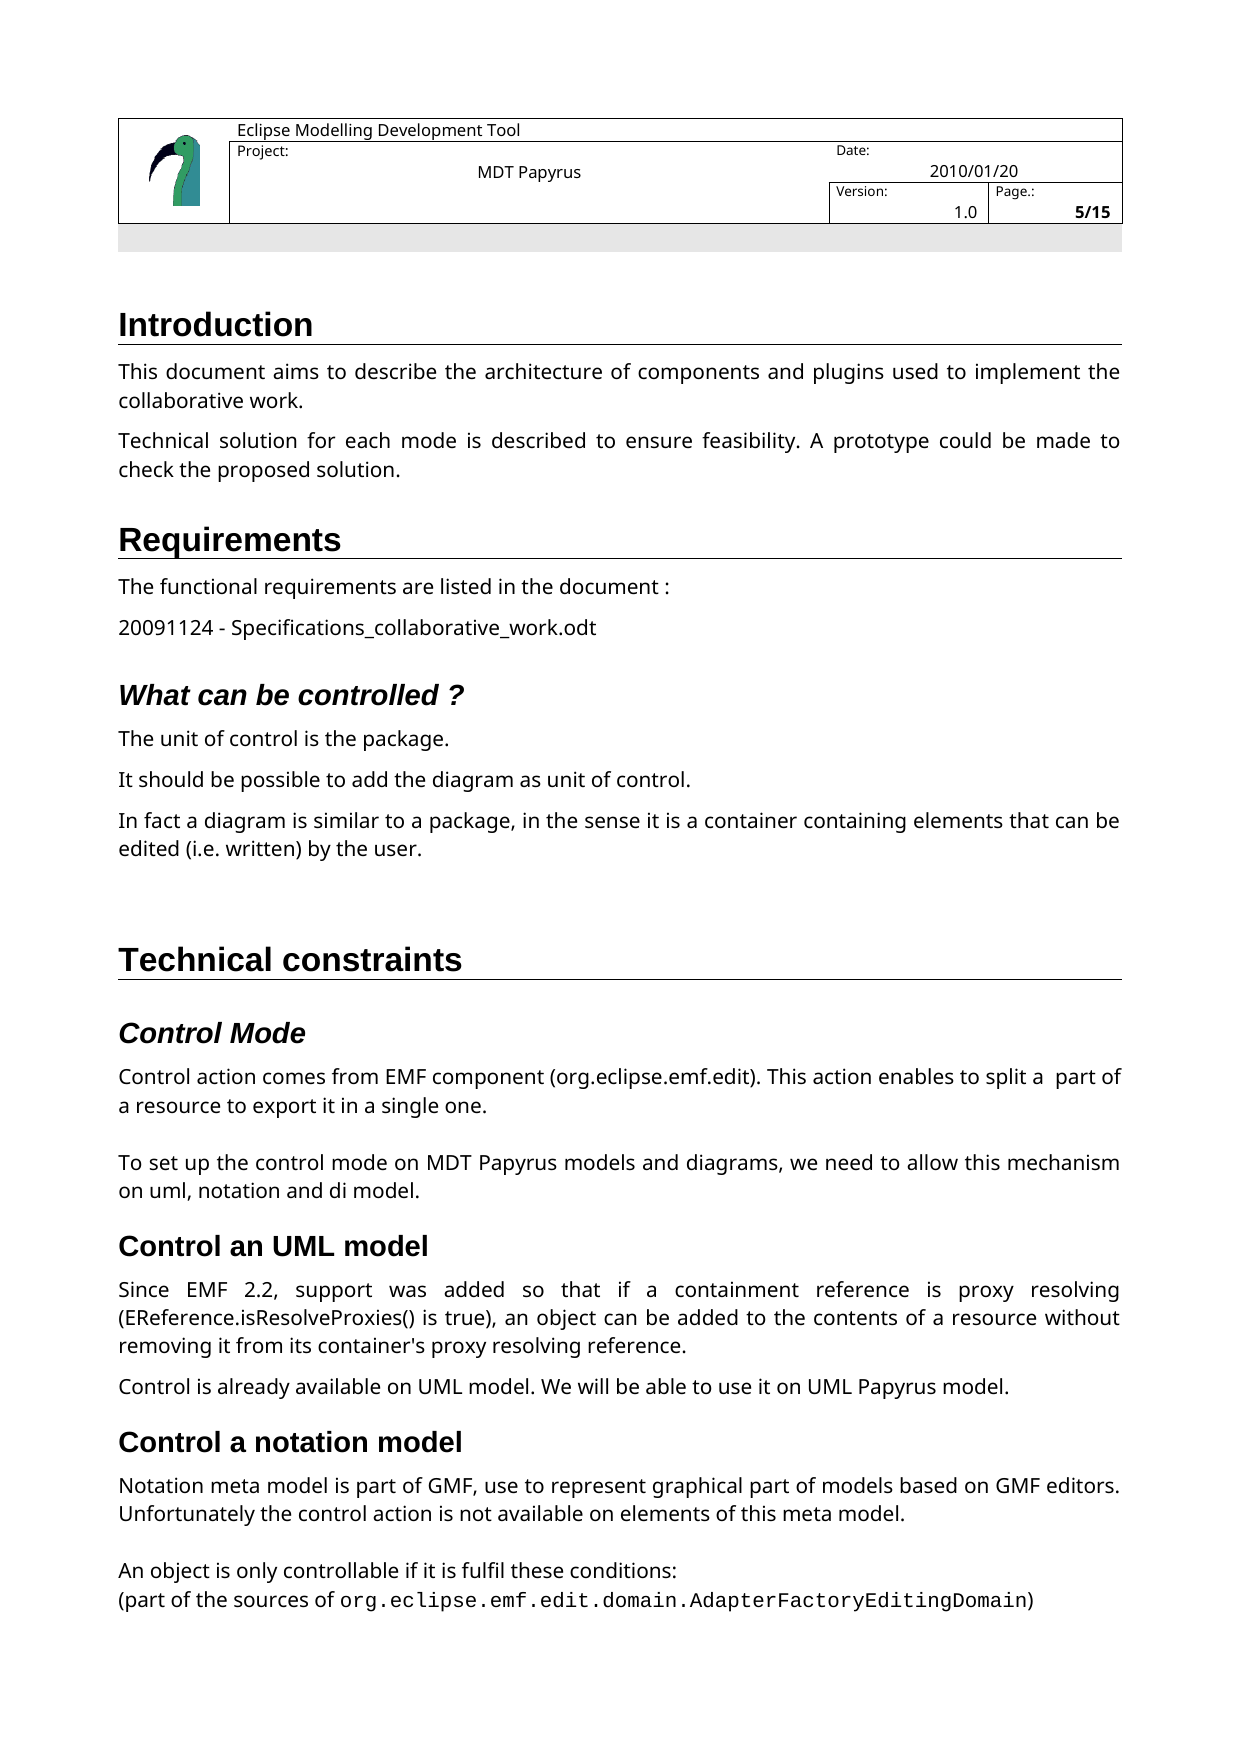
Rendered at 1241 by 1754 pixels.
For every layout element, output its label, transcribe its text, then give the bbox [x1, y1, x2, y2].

subtitle Introduction [118, 306, 1122, 344]
subtitle Requirements [118, 521, 1122, 558]
subtitle What can be controlled ? [118, 679, 1122, 712]
text It should be possible to add the diagram as unit of control. [118, 765, 1122, 793]
text An object is only controllable if it is fulfil these conditions: [118, 1556, 1122, 1585]
text The unit of control is the package. [118, 724, 1122, 752]
text Notation meta model is part of GMF, use to represent graphical part of models based on GMF editors. Unfortunately the control action is not available on elements of this meta model. [118, 1471, 1122, 1528]
subtitle Control a notation model [118, 1426, 1122, 1458]
subtitle Control Mode [118, 1017, 1122, 1050]
text This document aims to describe the architecture of components and plugins used to implement the collaborative work. [118, 357, 1122, 414]
text To set up the control mode on MDT Papyrus models and diagrams, we need to allow this mechanism on uml, notation and di model. [118, 1148, 1122, 1204]
picture [147, 133, 201, 209]
text The functional requirements are listed in the document : [118, 572, 1122, 601]
subtitle Control an UML model [118, 1229, 1122, 1262]
text Control action comes from EMF component (org.eclipse.emf.edit). This action enables to split a part of a resource to export it in a single one. [118, 1062, 1122, 1119]
text In fact a diagram is similar to a package, in the sense it is a container containing elements that can be edited (i.e. written) by the user. [118, 806, 1122, 863]
text (part of the sources of org.eclipse.emf.edit.domain.AdapterFactoryEditingDomain) [118, 1585, 1122, 1613]
subtitle Technical constraints [118, 941, 1122, 979]
text Since EMF 2.2, support was added so that if a containment reference is proxy resolving (EReference.isResolveProxies() is true), an object can be added to the contents of a resource without removing it from its container's proxy resolving reference. [118, 1275, 1122, 1360]
text Control is already available on UML model. We will be able to use it on UML Papyrus model. [118, 1372, 1122, 1401]
text 20091124 - Specifications_collaborative_work.odt [118, 613, 1122, 641]
text Technical solution for each mode is described to ensure feasibility. A prototype could be made to check the proposed solution. [118, 427, 1122, 483]
